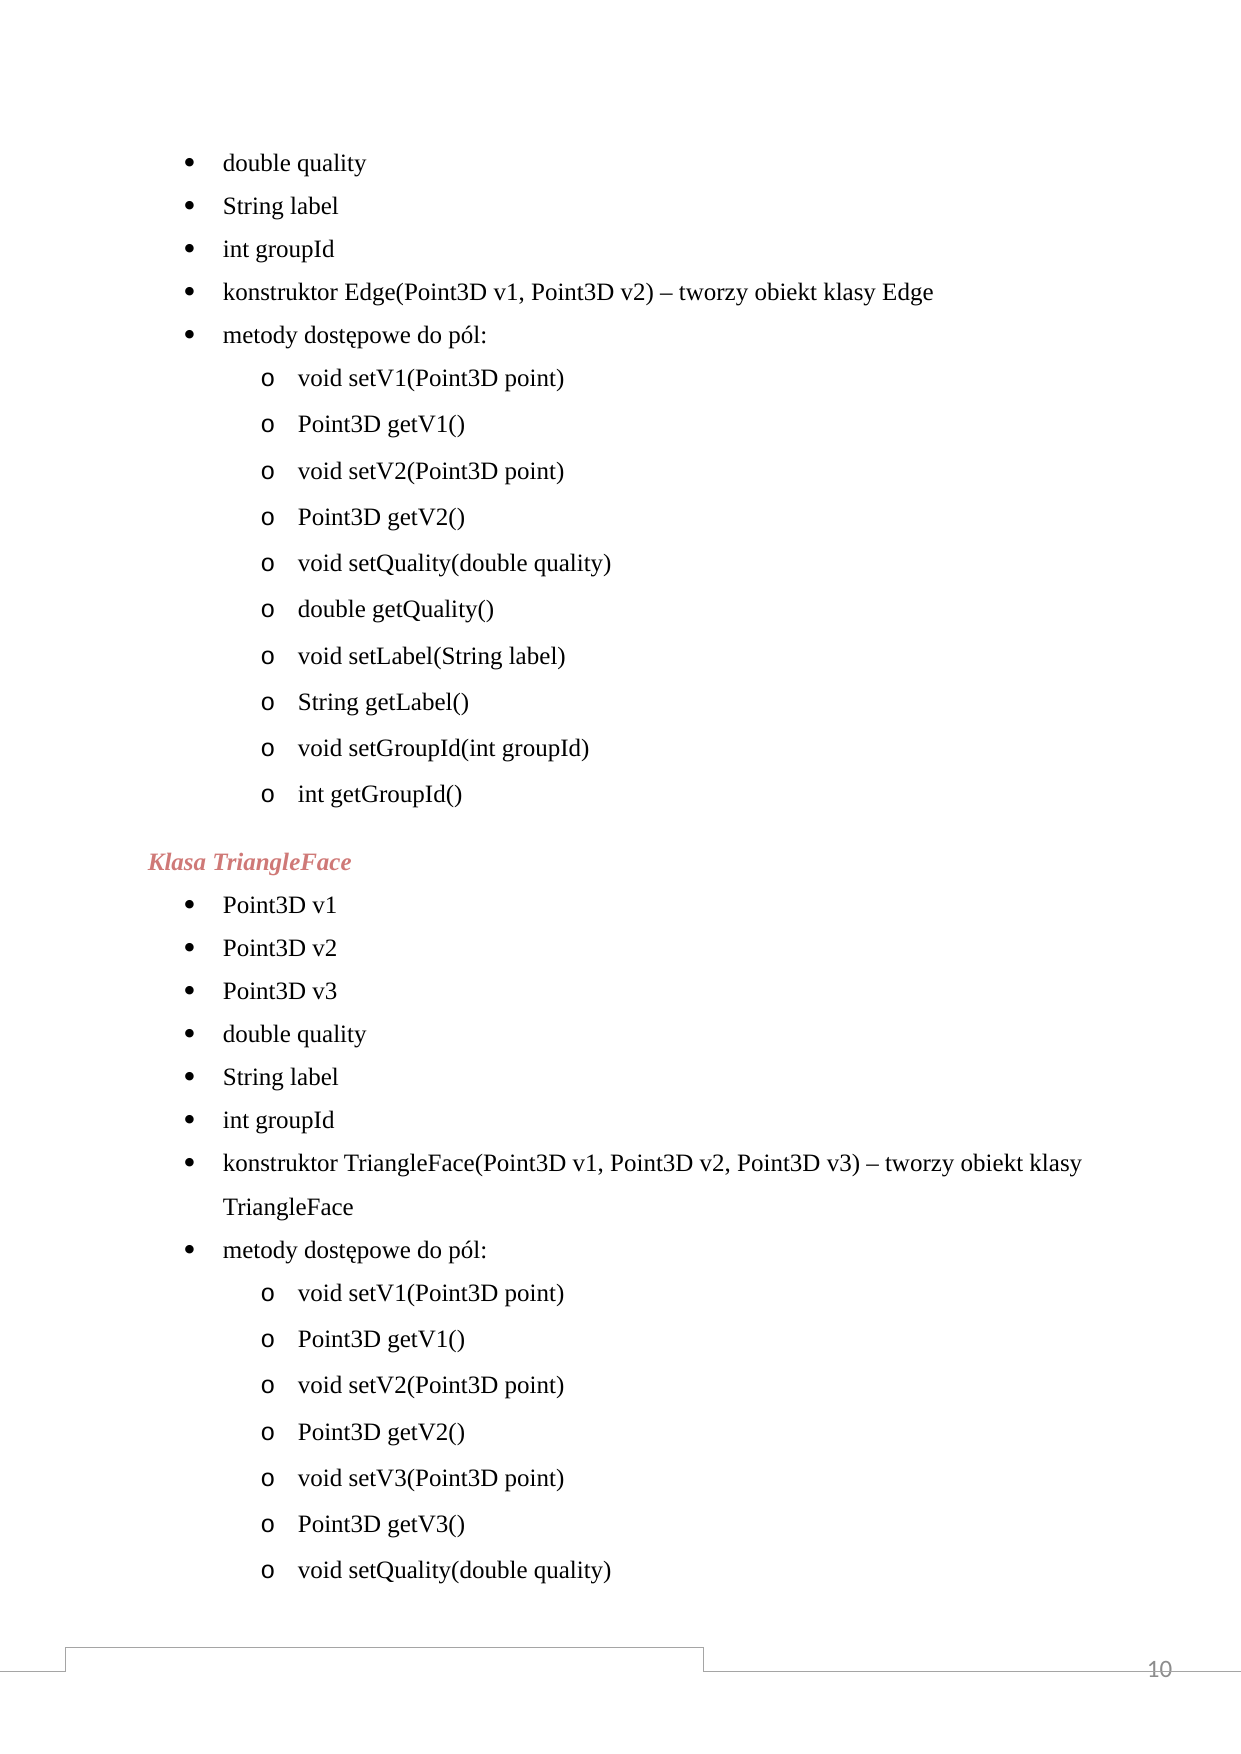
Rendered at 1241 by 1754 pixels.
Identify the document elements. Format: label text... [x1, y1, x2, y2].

list String label [185, 1062, 1093, 1091]
list Point3D getV2() [260, 1417, 1093, 1447]
list Point3D v1 [185, 890, 1093, 918]
list Point3D getV2() [260, 502, 1093, 533]
list String getLabel() [260, 687, 1093, 718]
list void setV1(Point3D point) [260, 1278, 1093, 1309]
list konstruktor TriangleFace(Point3D v1, Point3D v2, Point3D v3) – tworzy obiekt klasy TriangleFace [185, 1148, 1093, 1220]
subtitle Klasa TriangleFace [148, 847, 1093, 875]
list void setV2(Point3D point) [260, 456, 1093, 487]
list String label [185, 191, 1093, 219]
list void setV3(Point3D point) [260, 1463, 1093, 1494]
list metody dostępowe do pól: [185, 1235, 1093, 1263]
list int groupId [185, 234, 1093, 263]
list void setLabel(String label) [260, 641, 1093, 672]
list Point3D getV3() [260, 1509, 1093, 1540]
list void setV2(Point3D point) [260, 1370, 1093, 1401]
list int groupId [185, 1105, 1093, 1134]
list double getQuality() [260, 594, 1093, 625]
list Point3D getV1() [260, 1324, 1093, 1355]
list void setV1(Point3D point) [260, 363, 1093, 394]
list Point3D getV1() [260, 409, 1093, 440]
list metody dostępowe do pól: [185, 320, 1093, 349]
list double quality [185, 1019, 1093, 1048]
list Point3D v2 [185, 933, 1093, 962]
list int getGroupId() [260, 779, 1093, 810]
list Point3D v3 [185, 976, 1093, 1005]
list void setQuality(double quality) [260, 1555, 1093, 1586]
list void setGroupId(int groupId) [260, 733, 1093, 764]
list double quality [185, 148, 1093, 176]
list konstruktor Edge(Point3D v1, Point3D v2) – tworzy obiekt klasy Edge [185, 277, 1093, 306]
list void setQuality(double quality) [260, 548, 1093, 579]
